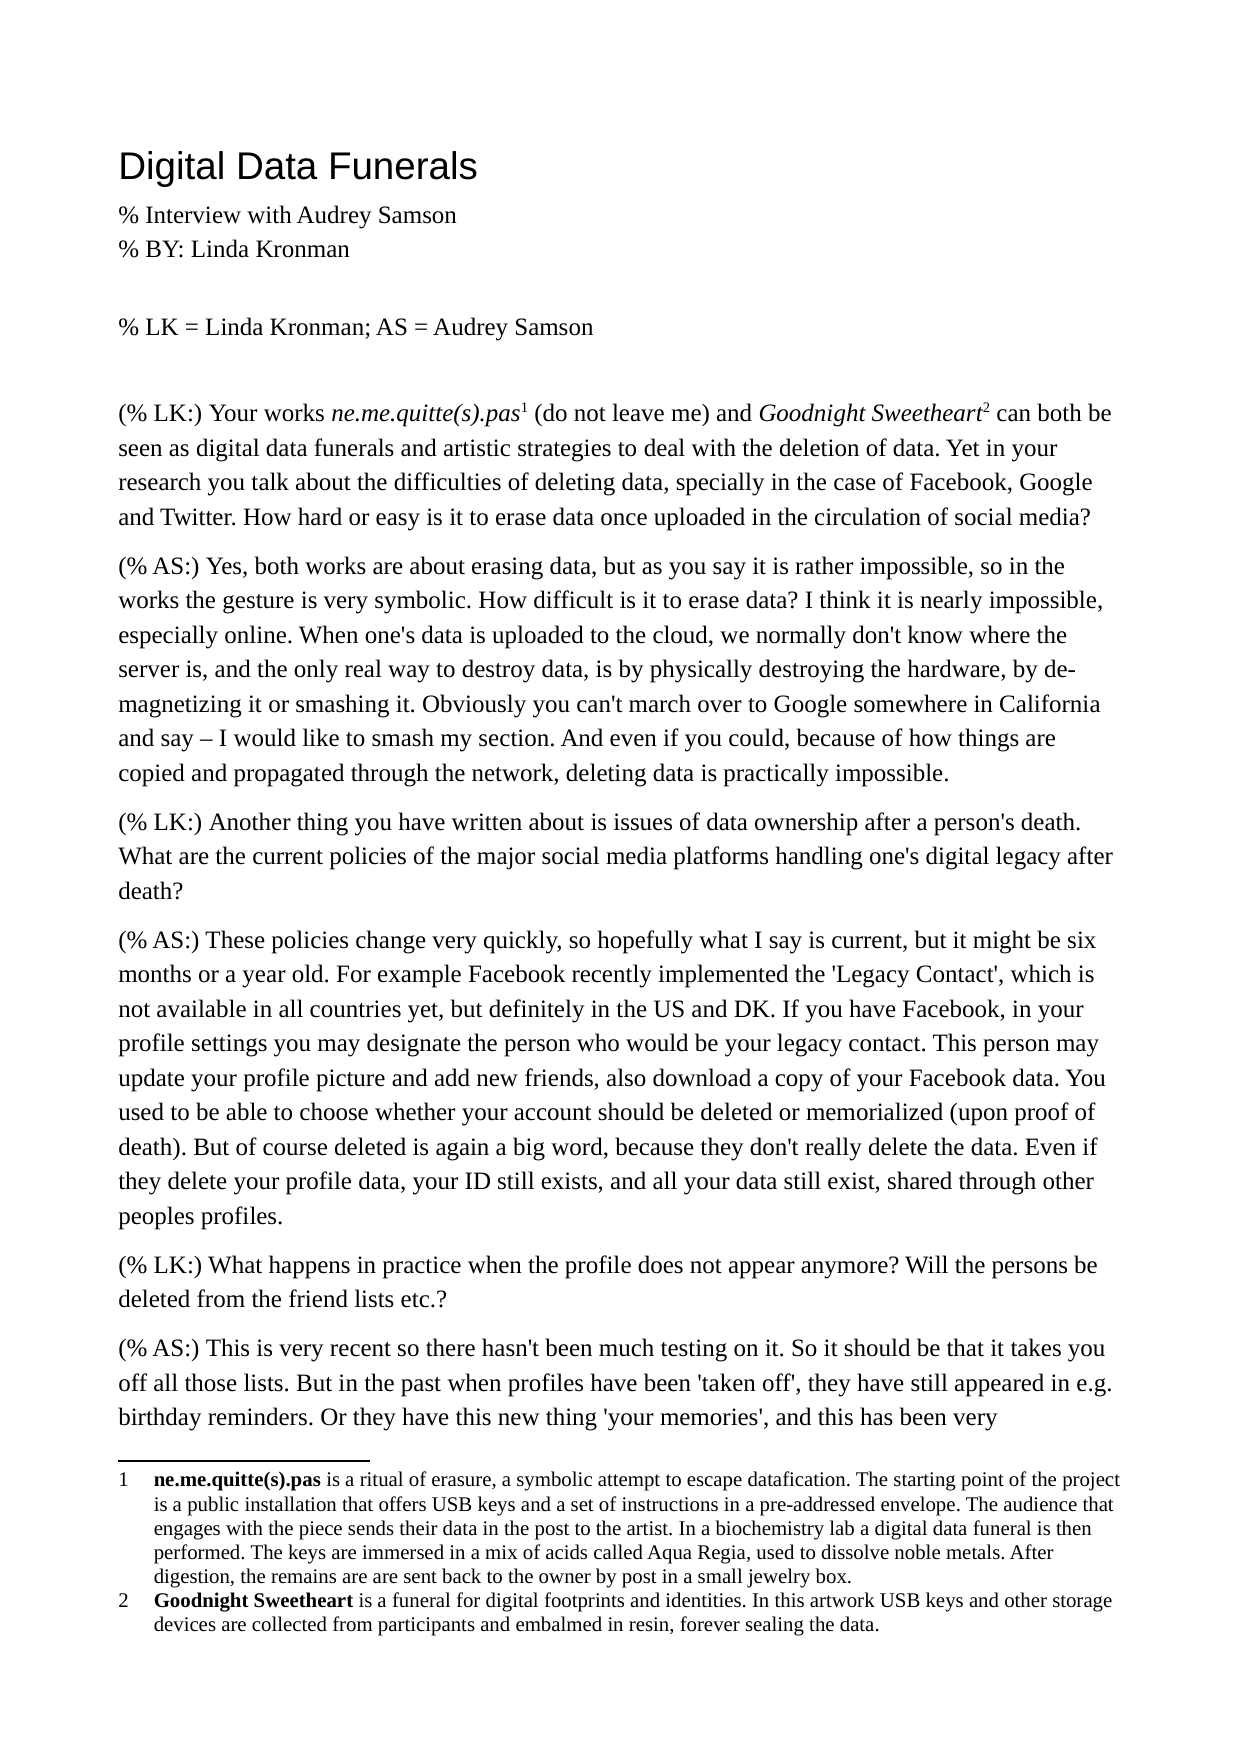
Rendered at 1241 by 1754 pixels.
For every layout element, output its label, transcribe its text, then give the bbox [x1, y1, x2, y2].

text % Interview with Audrey Samson % BY: Linda Kronman [118, 200, 1122, 263]
text ne.me.quitte(s).pas is a ritual of erasure, a symbolic attempt to escape datafication. The starting point of the project is a public installation that offers USB keys and a set of instructions in a pre-addressed envelope. The audience that engages with the piece sends their data in the post to the artist. In a biochemistry lab a digital data funeral is then performed. The keys are immersed in a mix of acids called Aqua Regia, used to dissolve noble metals. After digestion, the remains are are sent back to the owner by post in a small jewelry box. [118, 1467, 1122, 1588]
text % LK = Linda Kronman; AS = Audrey Samson [118, 312, 1122, 341]
text (% AS:) This is very recent so there hasn't been much testing on it. So it should be that it takes you off all those lists. But in the past when profiles have been 'taken off', they have still appeared in e.g. birthday reminders. Or they have this new thing 'your memories', and this has been very [118, 1333, 1122, 1431]
text Goodnight Sweetheart is a funeral for digital footprints and identities. In this artwork USB keys and other storage devices are collected from participants and embalmed in resin, forever sealing the data. [118, 1588, 1122, 1636]
text (% AS:) These policies change very quickly, so hopefully what I say is current, but it might be six months or a year old. For example Facebook recently implemented the 'Legacy Contact', which is not available in all countries yet, but definitely in the US and DK. If you have Facebook, in your profile settings you may designate the person who would be your legacy contact. This person may update your profile picture and add new friends, also download a copy of your Facebook data. You used to be able to choose whether your account should be deleted or memorialized (upon proof of death). But of course deleted is again a big word, because they don't really delete the data. Even if they delete your profile data, your ID still exists, and all your data still exist, shared through other peoples profiles. [118, 925, 1122, 1229]
text (% LK:) Another thing you have written about is issues of data ownership after a person's death. What are the current policies of the major social media platforms handling one's digital legacy after death? [118, 807, 1122, 904]
text (% AS:) Yes, both works are about erasing data, but as you say it is rather impossible, so in the works the gesture is very symbolic. How difficult is it to erase data? I think it is nearly impossible, especially online. When one's data is uploaded to the cloud, we normally don't know where the server is, and the only real way to destroy data, is by physically destroying the hardware, by de-magnetizing it or smashing it. Obviously you can't march over to Google somewhere in California and say – I would like to smash my section. And even if you could, because of how things are copied and propagated through the network, deleting data is practically impossible. [118, 551, 1122, 787]
text (% LK:) What happens in practice when the profile does not appear anymore? Will the persons be deleted from the friend lists etc.? [118, 1250, 1122, 1313]
subtitle Digital Data Funerals [118, 143, 1122, 187]
text (% LK:) Your works ne.me.quitte(s).pas (do not leave me) and Goodnight Sweetheart can both be seen as digital data funerals and artistic strategies to deal with the deletion of data. Yet in your research you talk about the difficulties of deleting data, specially in the case of Facebook, Google and Twitter. How hard or easy is it to erase data once uploaded in the circulation of social media? [118, 398, 1122, 531]
